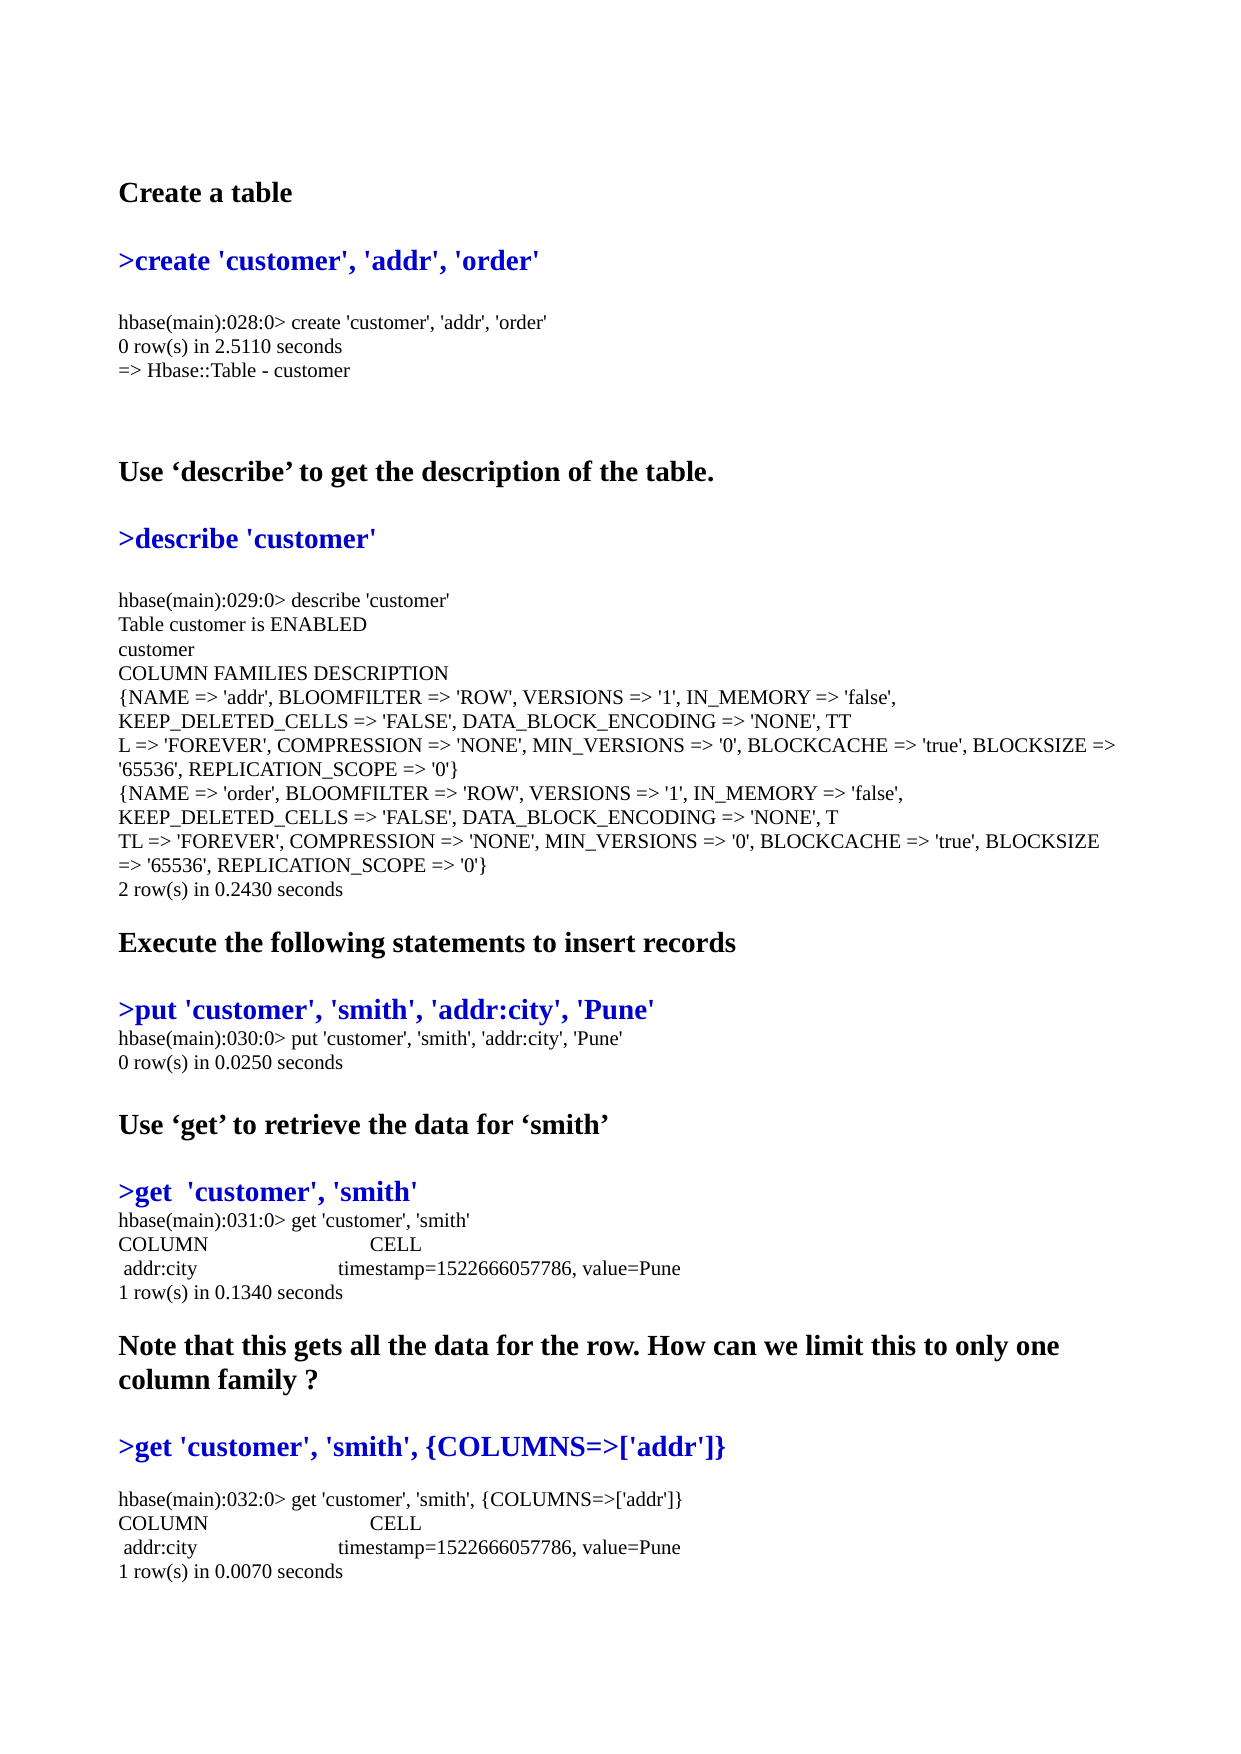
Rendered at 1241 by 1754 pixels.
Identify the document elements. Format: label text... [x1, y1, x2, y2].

text hbase(main):029:0> describe 'customer' [118, 588, 1122, 612]
text => Hbase::Table - customer [118, 358, 1122, 382]
text hbase(main):032:0> get 'customer', 'smith', {COLUMNS=>['addr']} [118, 1487, 1122, 1511]
text Create a table [118, 176, 1122, 209]
text TL => 'FOREVER', COMPRESSION => 'NONE', MIN_VERSIONS => '0', BLOCKCACHE => 'true', BLOCKSIZE => '65536', REPLICATION_SCOPE => '0'} [118, 829, 1122, 877]
text Use ‘describe’ to get the description of the table. [118, 454, 1122, 488]
text COLUMN CELL [118, 1232, 1122, 1256]
text 1 row(s) in 0.0070 seconds [118, 1559, 1122, 1583]
text 0 row(s) in 0.0250 seconds [118, 1050, 1122, 1074]
text 0 row(s) in 2.5110 seconds [118, 334, 1122, 358]
text >create 'customer', 'addr', 'order' [118, 243, 1122, 276]
text Table customer is ENABLED [118, 612, 1122, 636]
text customer [118, 636, 1122, 661]
text >get 'customer', 'smith', {COLUMNS=>['addr']} [118, 1429, 1122, 1463]
text Execute the following statements to insert records [118, 925, 1122, 959]
text hbase(main):028:0> create 'customer', 'addr', 'order' [118, 310, 1122, 334]
text addr:city timestamp=1522666057786, value=Pune [118, 1535, 1122, 1559]
text Note that this gets all the data for the row. How can we limit this to only one column family ? [118, 1328, 1122, 1396]
text COLUMN FAMILIES DESCRIPTION [118, 661, 1122, 684]
text 2 row(s) in 0.2430 seconds [118, 877, 1122, 901]
text >describe 'customer' [118, 521, 1122, 555]
text 1 row(s) in 0.1340 seconds [118, 1280, 1122, 1304]
text {NAME => 'order', BLOOMFILTER => 'ROW', VERSIONS => '1', IN_MEMORY => 'false', KEEP_DELETED_CELLS => 'FALSE', DATA_BLOCK_ENCODING => 'NONE', T [118, 781, 1122, 829]
text hbase(main):031:0> get 'customer', 'smith' [118, 1208, 1122, 1232]
text addr:city timestamp=1522666057786, value=Pune [118, 1256, 1122, 1280]
text Use ‘get’ to retrieve the data for ‘smith’ [118, 1107, 1122, 1141]
text L => 'FOREVER', COMPRESSION => 'NONE', MIN_VERSIONS => '0', BLOCKCACHE => 'true', BLOCKSIZE => '65536', REPLICATION_SCOPE => '0'} [118, 733, 1122, 781]
text hbase(main):030:0> put 'customer', 'smith', 'addr:city', 'Pune' [118, 1026, 1122, 1050]
text {NAME => 'addr', BLOOMFILTER => 'ROW', VERSIONS => '1', IN_MEMORY => 'false', KEEP_DELETED_CELLS => 'FALSE', DATA_BLOCK_ENCODING => 'NONE', TT [118, 684, 1122, 733]
text COLUMN CELL [118, 1511, 1122, 1535]
text >put 'customer', 'smith', 'addr:city', 'Pune' [118, 992, 1122, 1026]
text >get 'customer', 'smith' [118, 1174, 1122, 1208]
